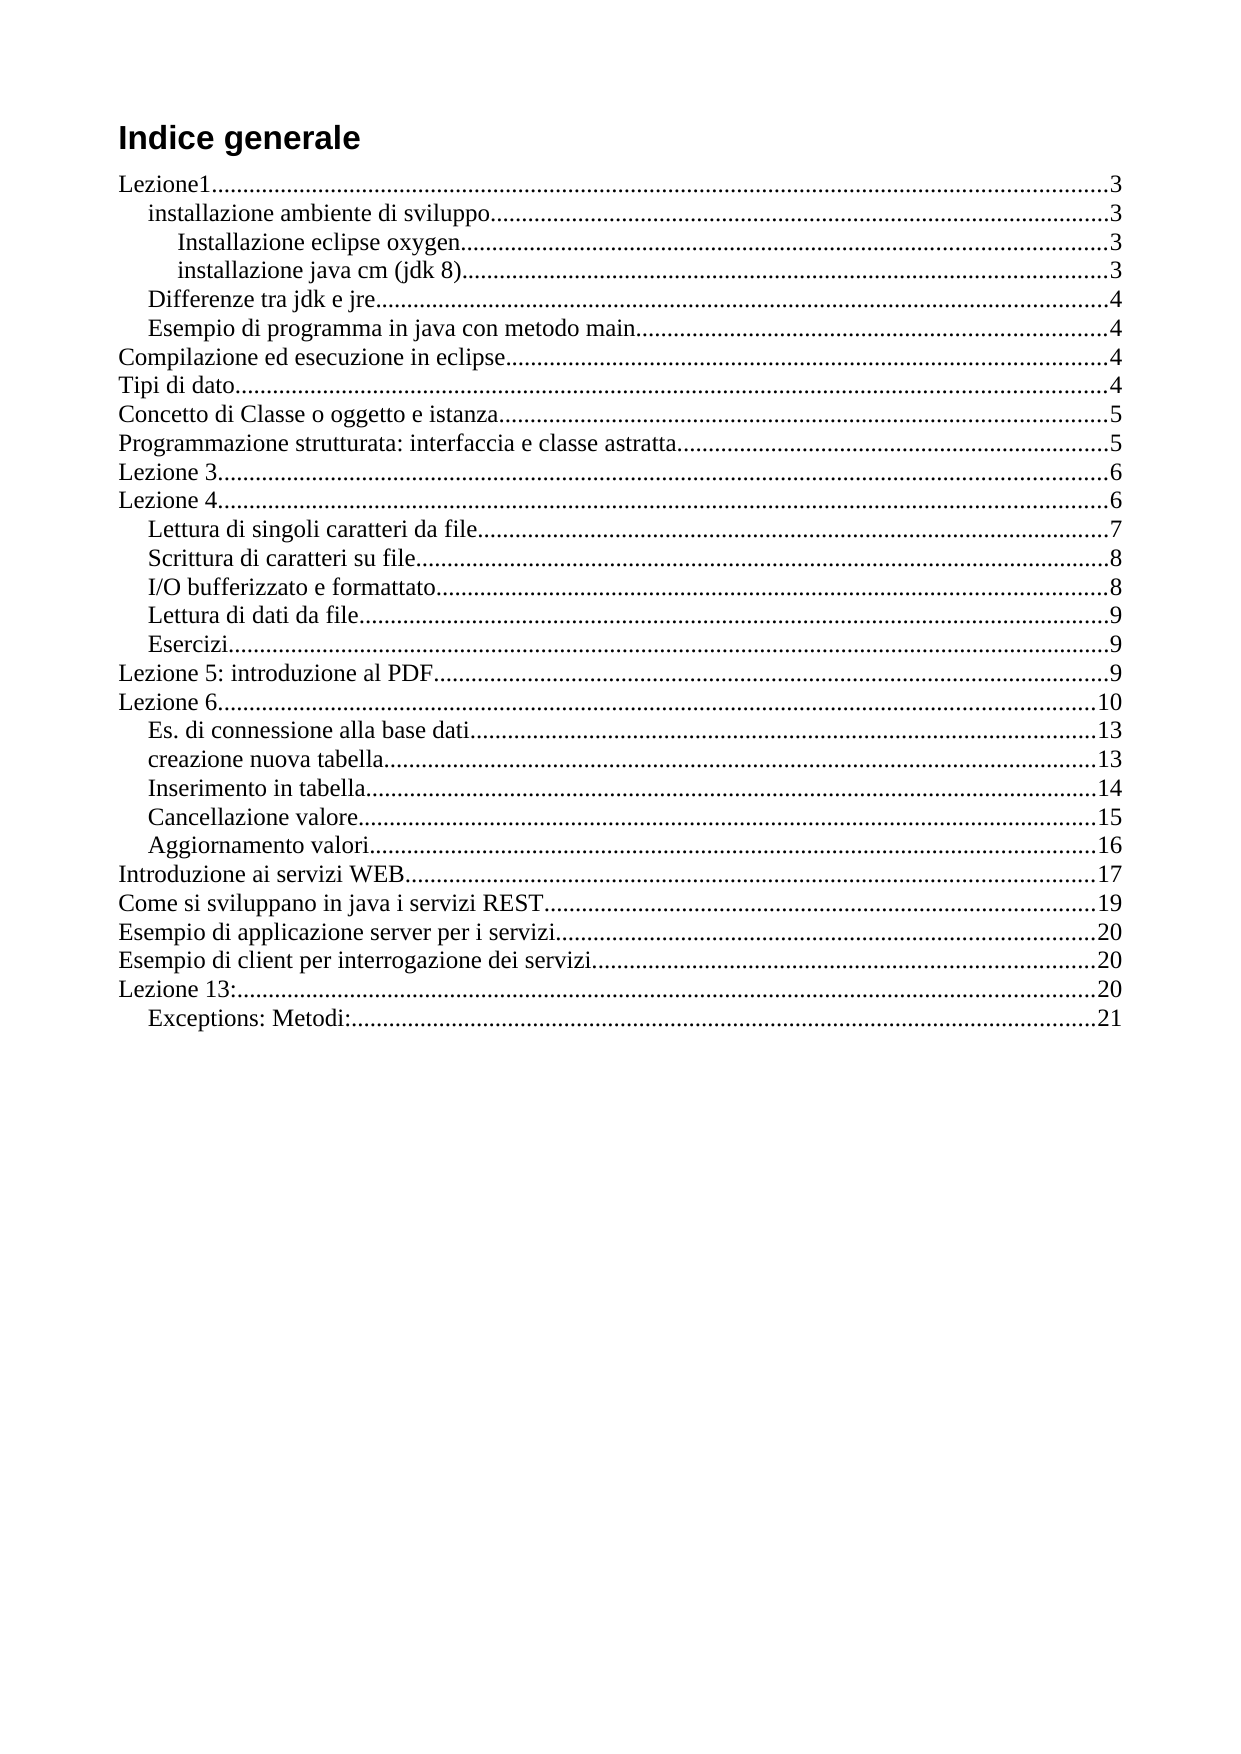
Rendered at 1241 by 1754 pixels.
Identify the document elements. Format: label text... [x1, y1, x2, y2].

text Differenze tra jdk e jre. 4 [148, 284, 1122, 313]
text I/O bufferizzato e formattato 8 [148, 572, 1122, 600]
text Exceptions: Metodi: 21 [148, 1003, 1122, 1032]
text Lezione 6. 10 [118, 687, 1122, 715]
text Installazione eclipse oxygen. 3 [177, 227, 1122, 255]
text Tipi di dato. 4 [118, 370, 1122, 399]
text Lezione1 3 [118, 169, 1122, 198]
text Lettura di singoli caratteri da file 7 [148, 514, 1122, 543]
text Esempio di applicazione server per i servizi. 20 [118, 917, 1122, 945]
text Esempio di client per interrogazione dei servizi. 20 [118, 945, 1122, 974]
text Introduzione ai servizi WEB. 17 [118, 859, 1122, 888]
text Esempio di programma in java con metodo main. 4 [148, 313, 1122, 342]
text Aggiornamento valori. 16 [148, 830, 1122, 859]
subtitle Indice generale [118, 118, 1122, 157]
text Lezione 5: introduzione al PDF. 9 [118, 658, 1122, 687]
text Compilazione ed esecuzione in eclipse. 4 [118, 342, 1122, 370]
text Lezione 4. 6 [118, 485, 1122, 514]
text Inserimento in tabella 14 [148, 773, 1122, 802]
text creazione nuova tabella. 13 [148, 744, 1122, 773]
text installazione java cm (jdk 8). 3 [177, 255, 1122, 284]
text Programmazione strutturata: interfaccia e classe astratta. 5 [118, 428, 1122, 457]
text Es. di connessione alla base dati. 13 [148, 715, 1122, 744]
text installazione ambiente di sviluppo. 3 [148, 198, 1122, 227]
text Concetto di Classe o oggetto e istanza. 5 [118, 399, 1122, 428]
text Come si sviluppano in java i servizi REST. 19 [118, 888, 1122, 917]
text Lettura di dati da file 9 [148, 600, 1122, 629]
text Cancellazione valore. 15 [148, 802, 1122, 830]
text Lezione 3. 6 [118, 457, 1122, 485]
text Lezione 13: 20 [118, 974, 1122, 1003]
text Esercizi 9 [148, 629, 1122, 658]
text Scrittura di caratteri su file 8 [148, 543, 1122, 572]
